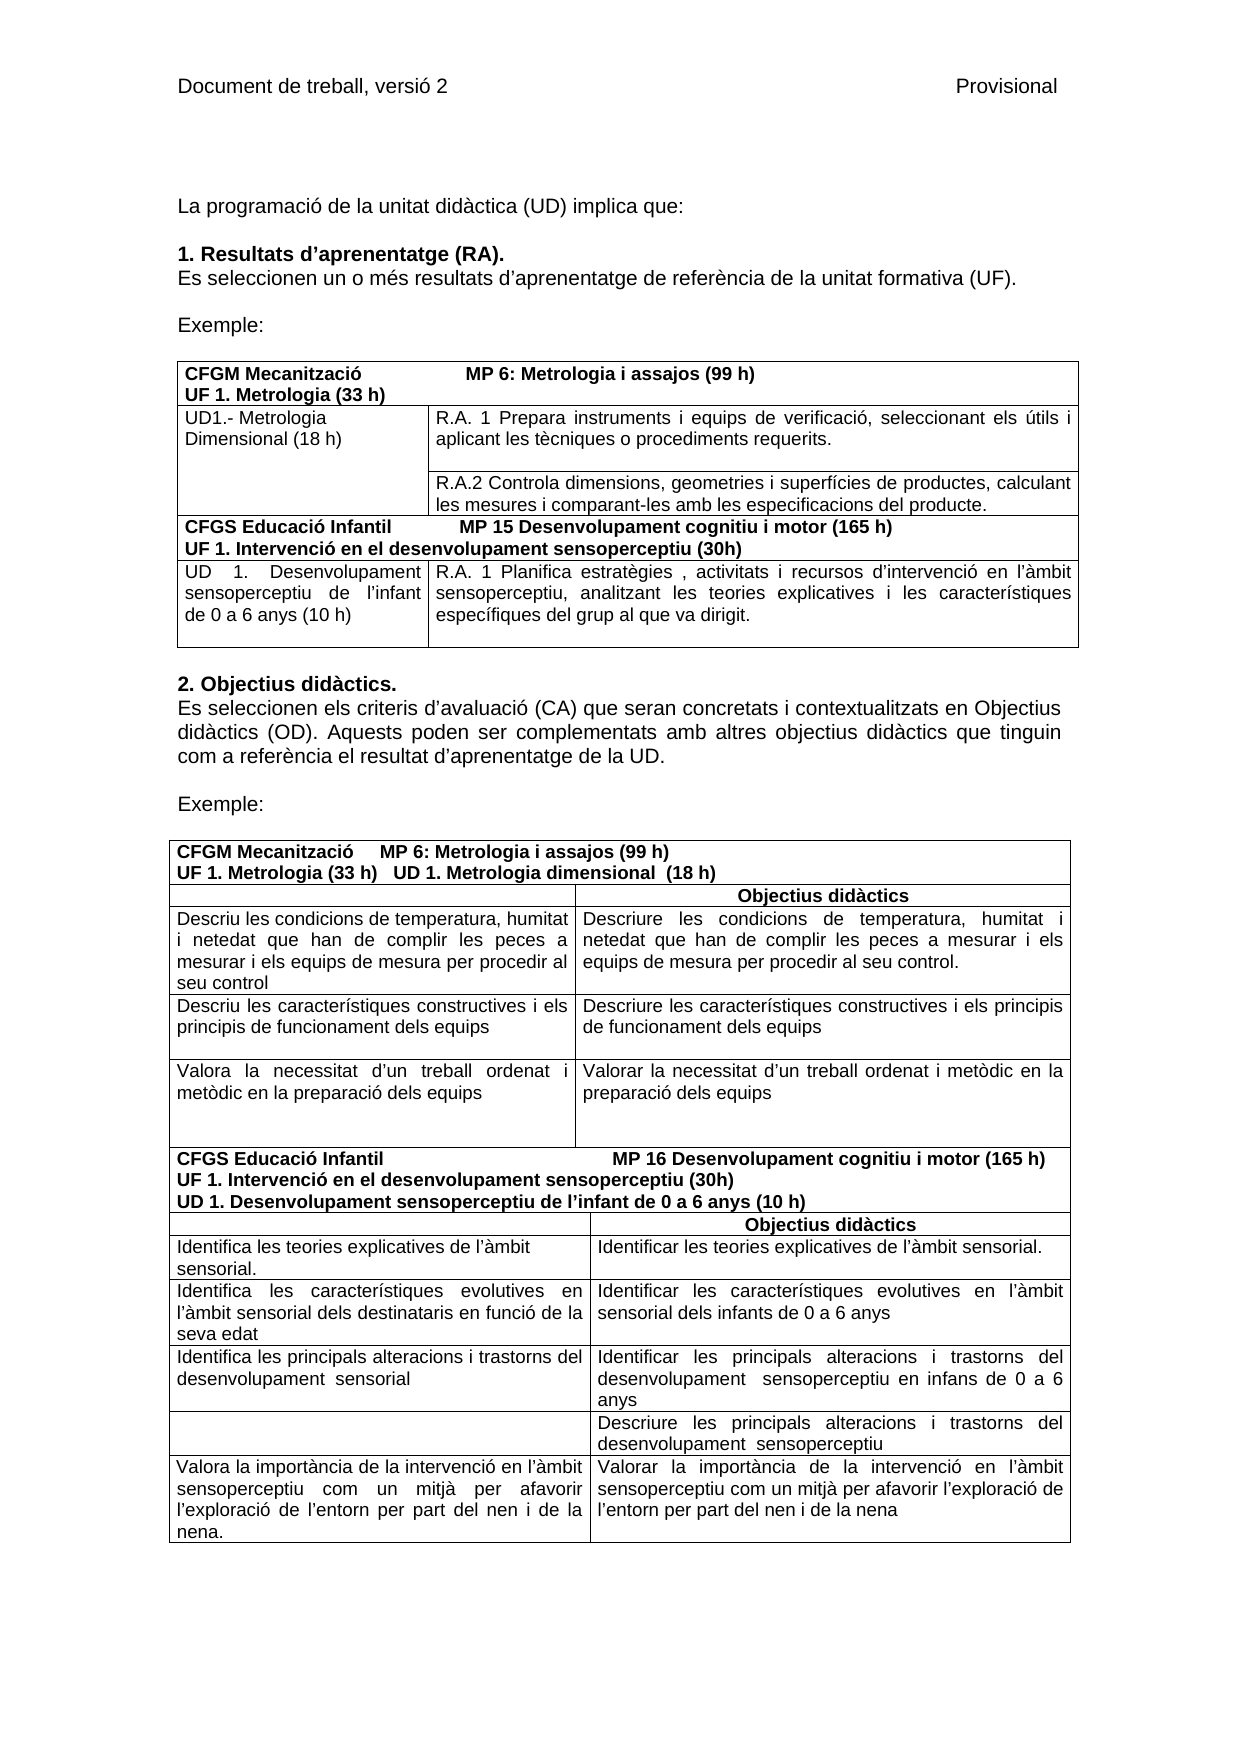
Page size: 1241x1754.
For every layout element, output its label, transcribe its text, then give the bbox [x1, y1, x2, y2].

table_cell Identifica les característiques evolutives en l’àmbit sensorial dels destinataris en funció de la seva edat [170, 1280, 590, 1345]
table_cell Descriure les condicions de temperatura, humitat i netedat que han de complir les peces a mesurar i els equips de mesura per procedir al seu control. [576, 907, 1070, 993]
table_cell R.A. 1 Planifica estratègies , activitats i recursos d’intervenció en l’àmbit sensoperceptiu, analitzant les teories explicatives i les característiques específiques del grup al que va dirigit. [429, 561, 1078, 647]
table_cell [170, 885, 575, 906]
table_header R.A. 1 Prepara instruments i equips de verificació, seleccionant els útils i aplicant les tècniques o procediments requerits. [429, 406, 1078, 471]
table_cell R.A.2 Controla dimensions, geometries i superfícies de productes, calculant les mesures i comparant-les amb les especificacions del producte. [429, 472, 1078, 515]
table_cell UD 1. Desenvolupament sensoperceptiu de l’infant de 0 a 6 anys (10 h) [178, 561, 428, 647]
table_cell Objectius didàctics [591, 1213, 1070, 1235]
table_cell Descriu les característiques constructives i els principis de funcionament dels equips [170, 995, 575, 1059]
table_cell Identificar les característiques evolutives en l’àmbit sensorial dels infants de 0 a 6 anys [591, 1280, 1070, 1345]
table_header CFGM Mecanització MP 6: Metrologia i assajos (99 h) UF 1. Metrologia (33 h) UD 1. Metrologia dimensional (18 h) [170, 841, 1070, 884]
table_cell [170, 1412, 590, 1455]
table_cell Valora la necessitat d’un treball ordenat i metòdic en la preparació dels equips [170, 1060, 575, 1147]
table_cell CFGS Educació Infantil MP 15 Desenvolupament cognitiu i motor (165 h) UF 1. Intervenció en el desenvolupament sensoperceptiu (30h) [178, 516, 1078, 559]
text Exemple: [177, 313, 1063, 337]
table_cell [170, 1213, 590, 1235]
table_cell Identificar les principals alteracions i trastorns del desenvolupament sensoperceptiu en infans de 0 a 6 anys [591, 1346, 1070, 1411]
table_cell Descriu les condicions de temperatura, humitat i netedat que han de complir les peces a mesurar i els equips de mesura per procedir al seu control [170, 907, 575, 993]
text Exemple: [177, 792, 1063, 816]
text La programació de la unitat didàctica (UD) implica que: [177, 193, 1063, 217]
table_cell Identifica les teories explicatives de l’àmbit sensorial. [170, 1236, 590, 1279]
table_cell Valorar la importància de la intervenció en l’àmbit sensoperceptiu com un mitjà per afavorir l’exploració de l’entorn per part del nen i de la nena [591, 1456, 1070, 1542]
table_header CFGM Mecanització MP 6: Metrologia i assajos (99 h) UF 1. Metrologia (33 h) [178, 362, 1078, 405]
subtitle 1. Resultats d’aprenentatge (RA). [177, 241, 1063, 265]
table_cell Valora la importància de la intervenció en l’àmbit sensoperceptiu com un mitjà per afavorir l’exploració de l’entorn per part del nen i de la nena. [170, 1456, 590, 1542]
table_cell Identificar les teories explicatives de l’àmbit sensorial. [591, 1236, 1070, 1279]
table_cell Descriure les característiques constructives i els principis de funcionament dels equips [576, 995, 1070, 1059]
table_cell Objectius didàctics [576, 885, 1070, 906]
table_cell Identifica les principals alteracions i trastorns del desenvolupament sensorial [170, 1346, 590, 1411]
table_cell UD1.- Metrologia Dimensional (18 h) [178, 406, 428, 515]
table_cell Descriure les principals alteracions i trastorns del desenvolupament sensoperceptiu [591, 1412, 1070, 1455]
table_cell CFGS Educació Infantil MP 16 Desenvolupament cognitiu i motor (165 h) UF 1. Intervenció en el desenvolupament sensoperceptiu (30h) UD 1. Desenvolupament sensoperceptiu de l’infant de 0 a 6 anys (10 h) [170, 1148, 1070, 1212]
table_cell Valorar la necessitat d’un treball ordenat i metòdic en la preparació dels equips [576, 1060, 1070, 1147]
subtitle 2. Objectius didàctics. [177, 672, 1063, 696]
text Es seleccionen els criteris d’avaluació (CA) que seran concretats i contextualitzats en Objectius didàctics (OD). Aquests poden ser complementats amb altres objectius didàctics que tinguin com a referència el resultat d’aprenentatge de la UD. [177, 696, 1063, 768]
text Es seleccionen un o més resultats d’aprenentatge de referència de la unitat formativa (UF). [177, 265, 1063, 289]
